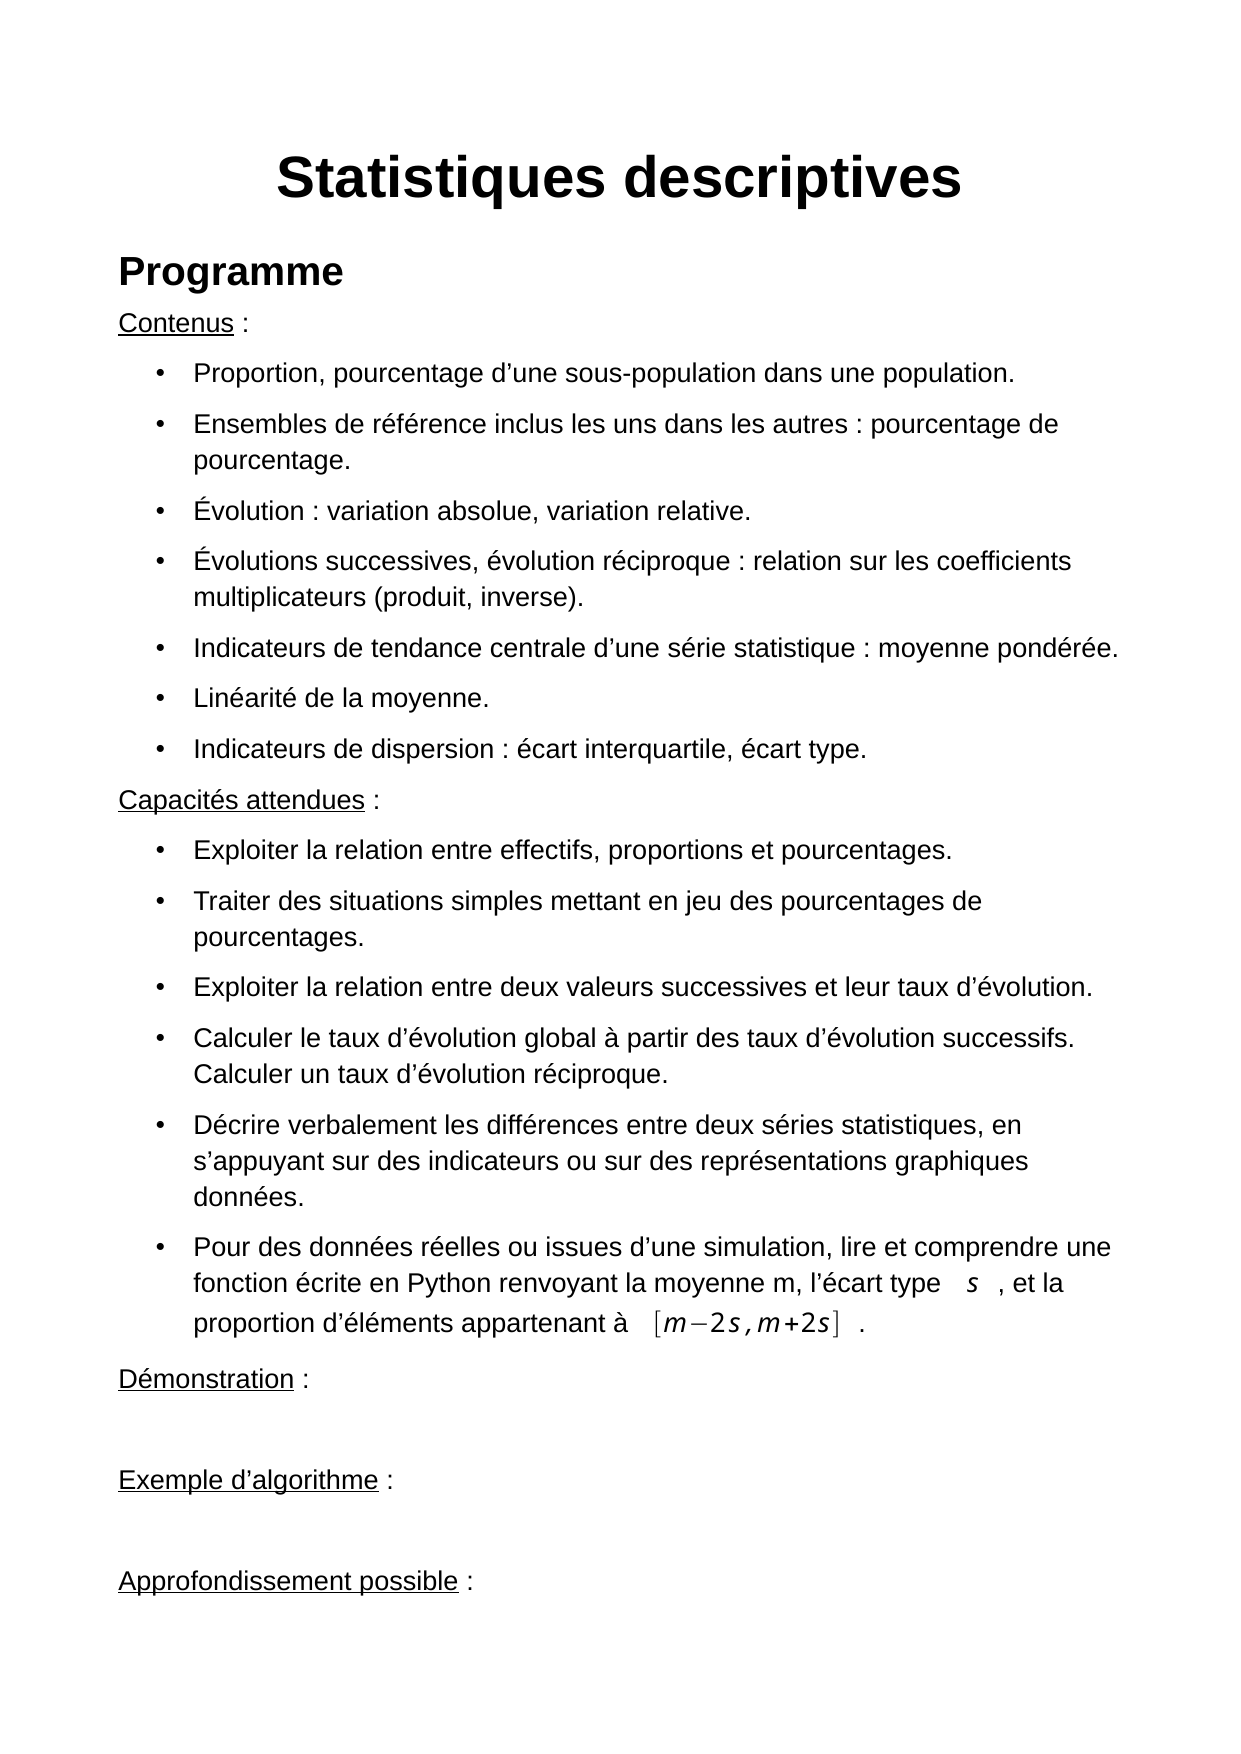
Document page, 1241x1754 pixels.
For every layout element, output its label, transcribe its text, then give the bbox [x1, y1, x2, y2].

list Traiter des situations simples mettant en jeu des pourcentages de pourcentages. [156, 885, 1122, 952]
list Calculer le taux d’évolution global à partir des taux d’évolution successifs. Calculer un taux d’évolution réciproque. [156, 1022, 1122, 1089]
text Exemple d’algorithme : [118, 1464, 1122, 1495]
list Indicateurs de tendance centrale d’une série statistique : moyenne pondérée. [156, 632, 1122, 663]
list Ensembles de référence inclus les uns dans les autres : pourcentage de pourcentage. [156, 408, 1122, 475]
list Proportion, pourcentage d’une sous-population dans une population. [156, 357, 1122, 389]
list Exploiter la relation entre effectifs, proportions et pourcentages. [156, 834, 1122, 866]
text Démonstration : [118, 1363, 1122, 1394]
list Décrire verbalement les différences entre deux séries statistiques, en s’appuyant sur des indicateurs ou sur des représentations graphiques données. [156, 1109, 1122, 1212]
text Approfondissement possible : [118, 1565, 1122, 1596]
title Statistiques descriptives [118, 143, 1122, 210]
text Contenus : [118, 307, 1122, 338]
list Indicateurs de dispersion : écart interquartile, écart type. [156, 733, 1122, 764]
list Évolution : variation absolue, variation relative. [156, 495, 1122, 526]
subtitle Programme [118, 248, 1122, 294]
text Capacités attendues : [118, 784, 1122, 815]
list Pour des données réelles ou issues d’une simulation, lire et comprendre une fonction écrite en Python renvoyant la moyenne m, l’écart type , et la proportion d’éléments appartenant à . [156, 1231, 1122, 1343]
list Exploiter la relation entre deux valeurs successives et leur taux d’évolution. [156, 971, 1122, 1003]
list Linéarité de la moyenne. [156, 682, 1122, 714]
list Évolutions successives, évolution réciproque : relation sur les coefficients multiplicateurs (produit, inverse). [156, 545, 1122, 613]
